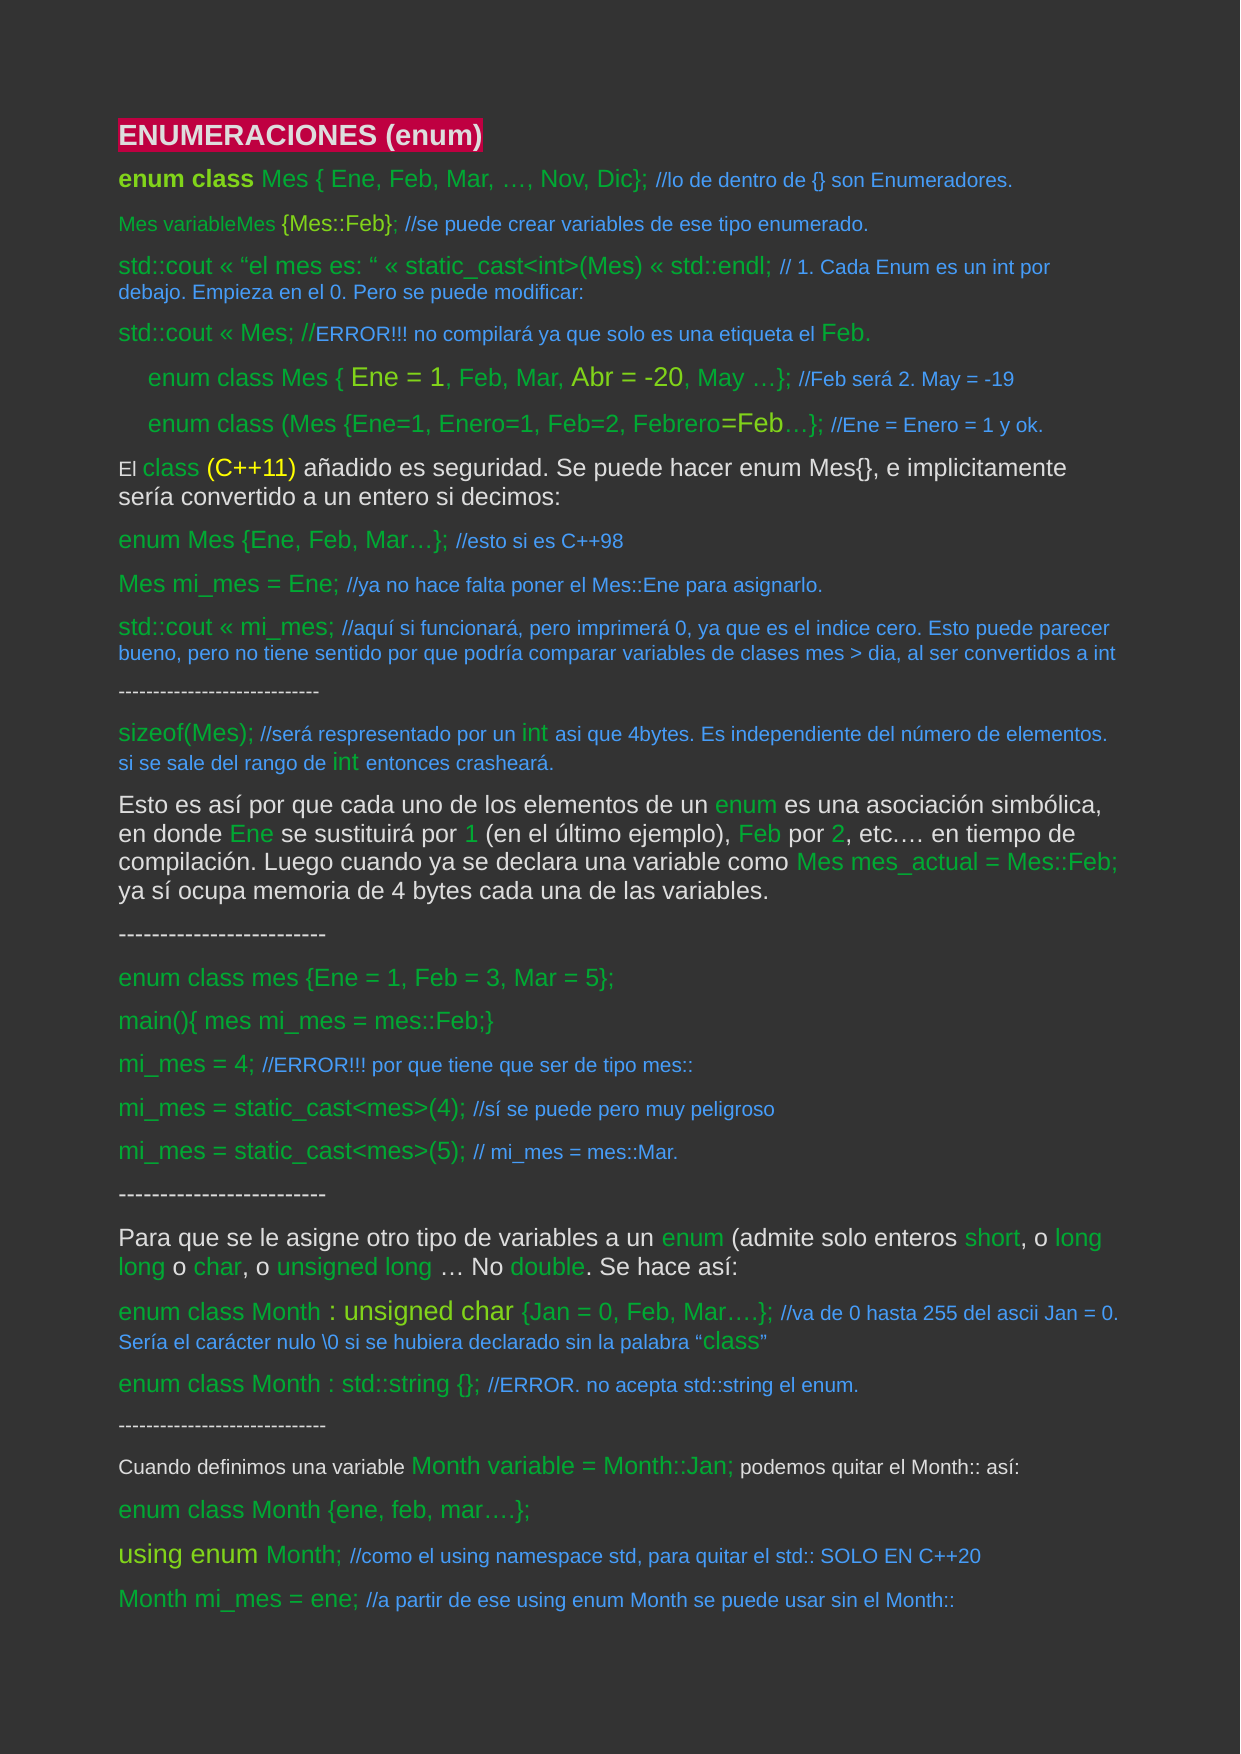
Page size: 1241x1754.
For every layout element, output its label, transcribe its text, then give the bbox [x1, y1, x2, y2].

subtitle ENUMERACIONES (enum) [483, 118, 1122, 152]
text enum class Month : unsigned char {Jan = 0, Feb, Mar….}; //va de 0 hasta 255 del ascii Jan = 0. Sería el carácter nulo \0 si se hubiera declarado sin la palabra “class” [118, 1295, 1122, 1355]
text enum class Month {ene, feb, mar….}; [118, 1494, 1122, 1523]
text main(){ mes mi_mes = mes::Feb;} [118, 1006, 1122, 1035]
text std::cout « mi_mes; //aquí si funcionará, pero imprimerá 0, ya que es el indice cero. Esto puede parecer bueno, pero no tiene sentido por que podría comparar variables de clases mes > dia, al ser convertidos a int [118, 612, 1122, 664]
text ------------------------- [118, 919, 1122, 948]
text mi_mes = 4; //ERROR!!! por que tiene que ser de tipo mes:: [118, 1049, 1122, 1078]
text enum Mes {Ene, Feb, Mar…}; //esto si es C++98 [118, 525, 1122, 554]
text El class (C++11) añadido es seguridad. Se puede hacer enum Mes{}, e implicitamente sería convertido a un entero si decimos: [118, 453, 1122, 511]
text enum class Mes { Ene, Feb, Mar, …, Nov, Dic}; //lo de dentro de {} son Enumeradores. [118, 164, 1122, 193]
text mi_mes = static_cast<mes>(4); //sí se puede pero muy peligroso [118, 1093, 1122, 1121]
text ------------------------- [118, 1179, 1122, 1208]
text Month mi_mes = ene; //a partir de ese using enum Month se puede usar sin el Month:: [118, 1584, 1122, 1612]
text Mes variableMes {Mes::Feb}; //se puede crear variables de ese tipo enumerado. [118, 207, 1122, 236]
text enum class (Mes {Ene=1, Enero=1, Feb=2, Febrero=Feb…}; //Ene = Enero = 1 y ok. [118, 407, 1122, 438]
text std::cout « Mes; //ERROR!!! no compilará ya que solo es una etiqueta el Feb. [118, 318, 1122, 347]
text Para que se le asigne otro tipo de variables a un enum (admite solo enteros short, o long long o char, o unsigned long … No double. Se hace así: [118, 1223, 1122, 1280]
text ------------------------------ [118, 1413, 1122, 1437]
text enum class Month : std::string {}; //ERROR. no acepta std::string el enum. [118, 1369, 1122, 1398]
text enum class mes {Ene = 1, Feb = 3, Mar = 5}; [118, 963, 1122, 991]
text mi_mes = static_cast<mes>(5); // mi_mes = mes::Mar. [118, 1136, 1122, 1165]
text Cuando definimos una variable Month variable = Month::Jan; podemos quitar el Month:: así: [118, 1451, 1122, 1480]
text std::cout « “el mes es: “ « static_cast<int>(Mes) « std::endl; // 1. Cada Enum es un int por debajo. Empieza en el 0. Pero se puede modificar: [118, 251, 1122, 303]
text Mes mi_mes = Ene; //ya no hace falta poner el Mes::Ene para asignarlo. [118, 568, 1122, 597]
text enum class Mes { Ene = 1, Feb, Mar, Abr = -20, May …}; //Feb será 2. May = -19 [118, 361, 1122, 393]
text sizeof(Mes); //será respresentado por un int asi que 4bytes. Es independiente del número de elementos. si se sale del rango de int entonces crasheará. [118, 718, 1122, 775]
text using enum Month; //como el using namespace std, para quitar el std:: SOLO EN C++20 [118, 1538, 1122, 1569]
text ----------------------------- [118, 679, 1122, 703]
text Esto es así por que cada uno de los elementos de un enum es una asociación simbólica, en donde Ene se sustituirá por 1 (en el último ejemplo), Feb por 2, etc.… en tiempo de compilación. Luego cuando ya se declara una variable como Mes mes_actual = Mes::Feb; ya sí ocupa memoria de 4 bytes cada una de las variables. [118, 790, 1122, 905]
